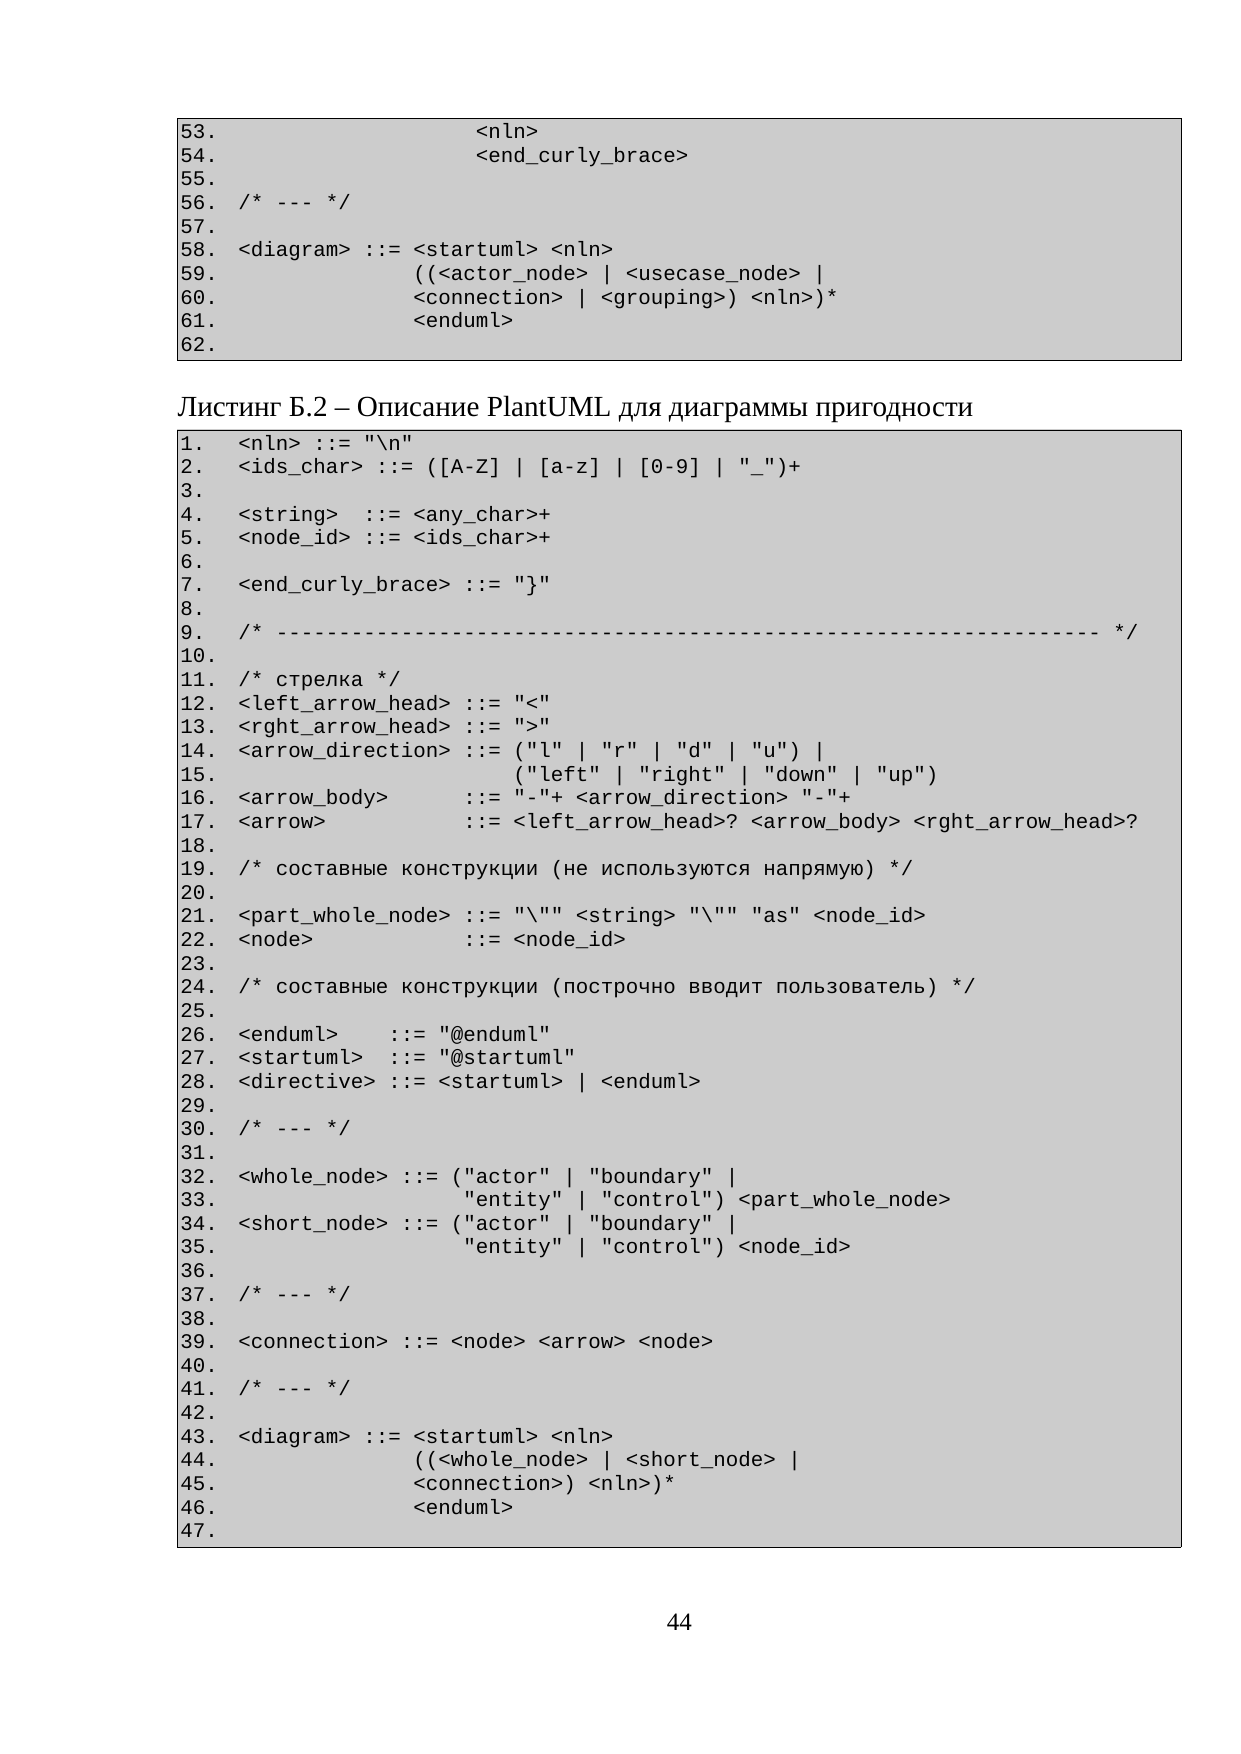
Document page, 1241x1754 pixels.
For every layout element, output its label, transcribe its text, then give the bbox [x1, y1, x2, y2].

list /* --- */ [178, 1375, 1181, 1399]
list <end_curly_brace> [178, 142, 1181, 165]
list "entity" | "control") <part_whole_node> [178, 1186, 1181, 1210]
list <node_id> ::= <ids_char>+ [178, 524, 1181, 548]
text Листинг Б.2 – Описание PlantUML для диаграммы пригодности [177, 389, 1181, 422]
list <part_whole_node> ::= "\"" <string> "\"" "as" <node_id> [178, 902, 1181, 926]
list <enduml> [178, 307, 1181, 331]
list <nln> [178, 119, 1181, 142]
list /* --- */ [178, 1281, 1181, 1304]
list /* ------------------------------------------------------------------ */ [178, 619, 1181, 642]
list <arrow_direction> ::= ("l" | "r" | "d" | "u") | [178, 737, 1181, 761]
list <enduml> [178, 1494, 1181, 1517]
list ("left" | "right" | "down" | "up") [178, 761, 1181, 784]
list /* --- */ [178, 1115, 1181, 1139]
list ((<actor_node> | <usecase_node> | [178, 260, 1181, 284]
list /* --- */ [178, 189, 1181, 213]
list <arrow> ::= <left_arrow_head>? <arrow_body> <rght_arrow_head>? [178, 808, 1181, 832]
list "entity" | "control") <node_id> [178, 1233, 1181, 1257]
list <whole_node> ::= ("actor" | "boundary" | [178, 1163, 1181, 1186]
list ((<whole_node> | <short_node> | [178, 1446, 1181, 1470]
list <end_curly_brace> ::= "}" [178, 571, 1181, 595]
list <string> ::= <any_char>+ [178, 501, 1181, 524]
list <arrow_body> ::= "-"+ <arrow_direction> "-"+ [178, 784, 1181, 808]
list <diagram> ::= <startuml> <nln> [178, 236, 1181, 260]
list <short_node> ::= ("actor" | "boundary" | [178, 1210, 1181, 1233]
list <startuml> ::= "@startuml" [178, 1044, 1181, 1068]
list <connection> | <grouping>) <nln>)* [178, 284, 1181, 307]
list <nln> ::= "\n" [178, 431, 1181, 453]
list /* составные конструкции (не используются напрямую) */ [178, 855, 1181, 879]
list <connection>) <nln>)* [178, 1470, 1181, 1494]
list <rght_arrow_head> ::= ">" [178, 713, 1181, 737]
list <node> ::= <node_id> [178, 926, 1181, 950]
list <left_arrow_head> ::= "<" [178, 690, 1181, 713]
list /* стрелка */ [178, 666, 1181, 690]
list <enduml> ::= "@enduml" [178, 1021, 1181, 1044]
list /* составные конструкции (построчно вводит пользователь) */ [178, 973, 1181, 997]
list <ids_char> ::= ([A-Z] | [a-z] | [0-9] | "_")+ [178, 453, 1181, 477]
list <diagram> ::= <startuml> <nln> [178, 1423, 1181, 1446]
list <connection> ::= <node> <arrow> <node> [178, 1328, 1181, 1352]
list <directive> ::= <startuml> | <enduml> [178, 1068, 1181, 1092]
